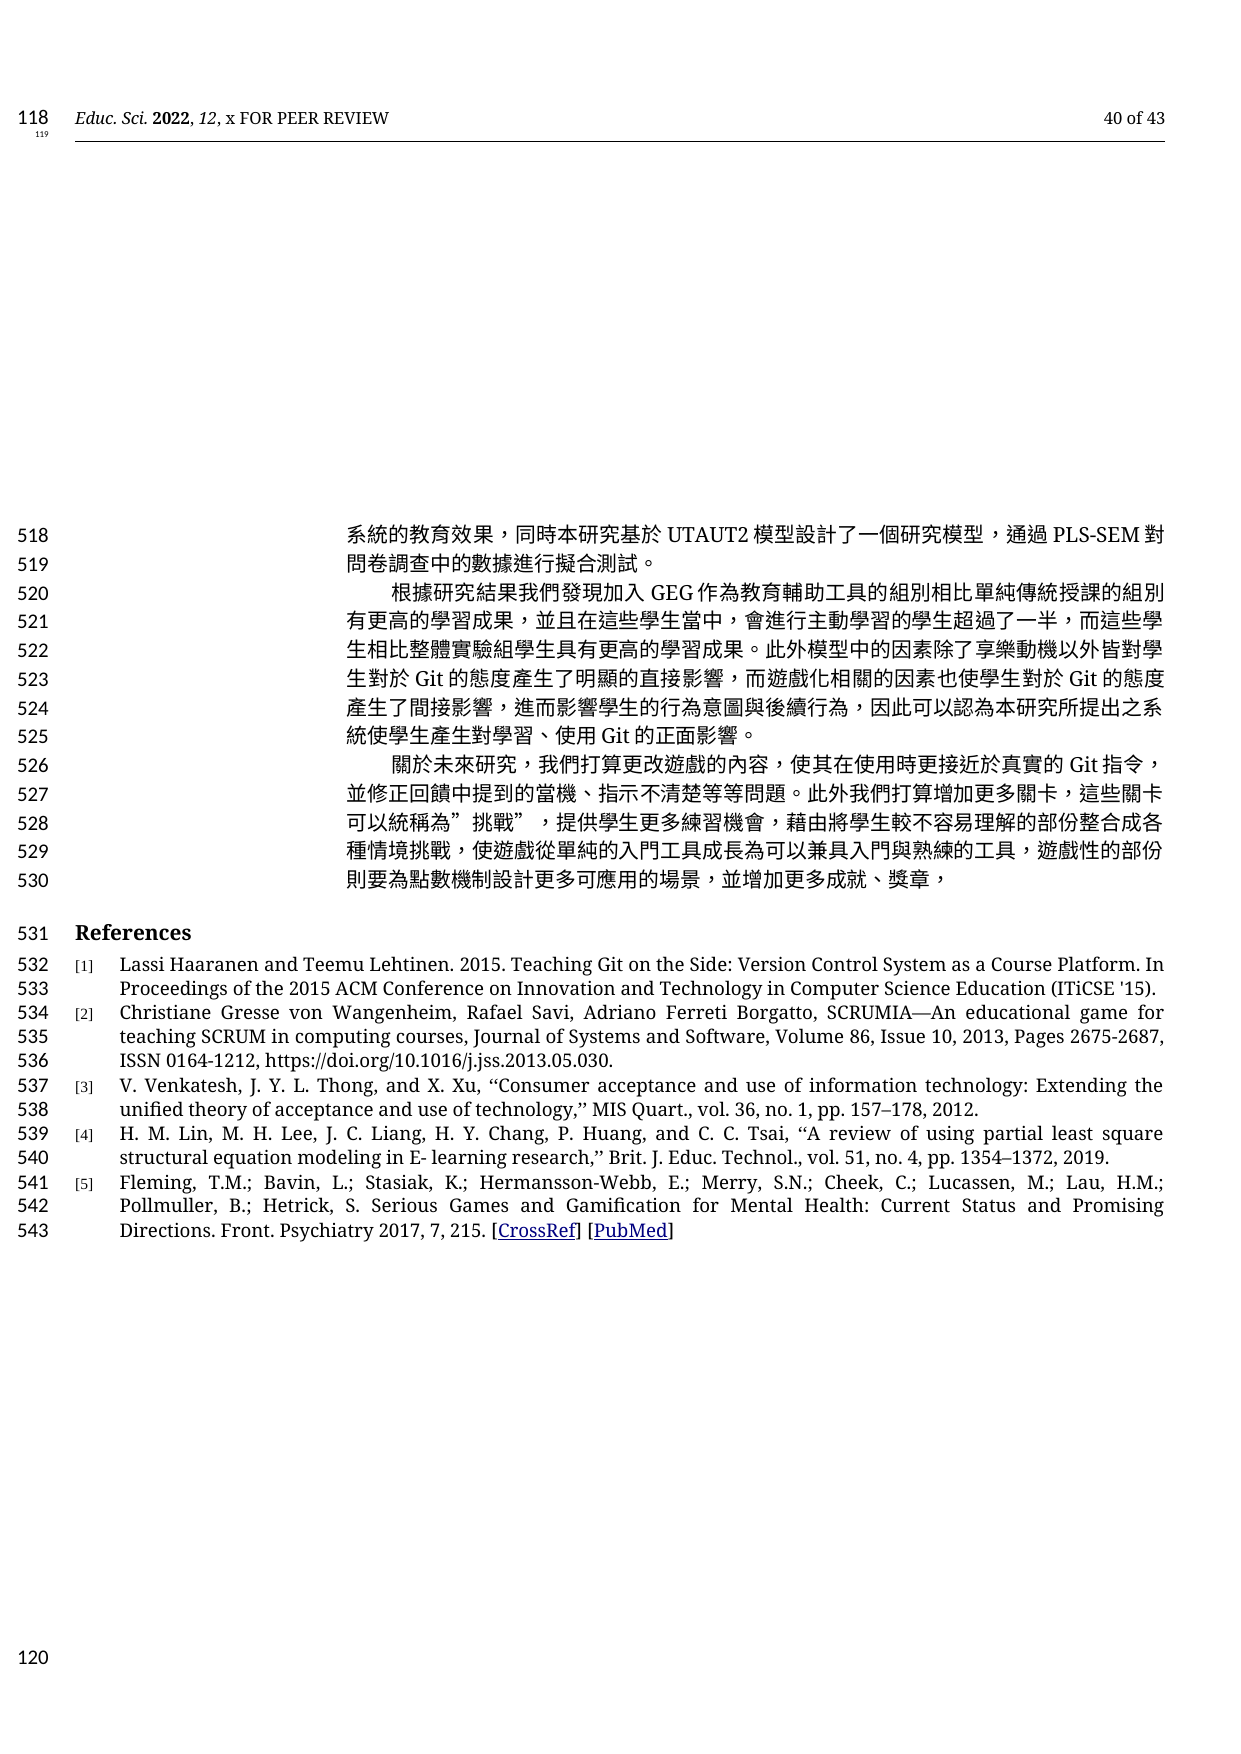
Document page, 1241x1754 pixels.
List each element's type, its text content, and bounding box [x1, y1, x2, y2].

subtitle References [75, 919, 1165, 946]
text 根據研究結果我們發現加入GEG作為教育輔助工具的組別相比單純傳統授課的組別有更高的學習成果，並且在這些學生當中，會進行主動學習的學生超過了一半，而這些學生相比整體實驗組學生具有更高的學習成果。此外模型中的因素除了享樂動機以外皆對學生對於Git的態度產生了明顯的直接影響，而遊戲化相關的因素也使學生對於Git的態度產生了間接影響，進而影響學生的行為意圖與後續行為，因此可以認為本研究所提出之系統使學生產生對學習、使用Git的正面影響。 [347, 577, 1165, 750]
text 系統的教育效果，同時本研究基於UTAUT2模型設計了一個研究模型，通過PLS-SEM對問卷調查中的數據進行擬合測試。 [347, 520, 1165, 577]
list Christiane Gresse von Wangenheim, Rafael Savi, Adriano Ferreti Borgatto, SCRUMIA—An educational game for teaching SCRUM in computing courses, Journal of Systems and Software, Volume 86, Issue 10, 2013, Pages 2675-2687, ISSN 0164-1212, https://doi.org/10.1016/j.jss.2013.05.030. [75, 1000, 1165, 1073]
list H. M. Lin, M. H. Lee, J. C. Liang, H. Y. Chang, P. Huang, and C. C. Tsai, ‘‘A review of using partial least square structural equation modeling in E- learning research,’’ Brit. J. Educ. Technol., vol. 51, no. 4, pp. 1354–1372, 2019. [75, 1121, 1165, 1170]
list Fleming, T.M.; Bavin, L.; Stasiak, K.; Hermansson-Webb, E.; Merry, S.N.; Cheek, C.; Lucassen, M.; Lau, H.M.; Pollmuller, B.; Hetrick, S. Serious Games and Gamification for Mental Health: Current Status and Promising Directions. Front. Psychiatry 2017, 7, 215. [CrossRef] [PubMed] [75, 1170, 1165, 1243]
text 關於未來研究，我們打算更改遊戲的內容，使其在使用時更接近於真實的Git指令，並修正回饋中提到的當機、指示不清楚等等問題。此外我們打算增加更多關卡，這些關卡可以統稱為”挑戰”，提供學生更多練習機會，藉由將學生較不容易理解的部份整合成各種情境挑戰，使遊戲從單純的入門工具成長為可以兼具入門與熟練的工具，遊戲性的部份則要為點數機制設計更多可應用的場景，並增加更多成就、獎章， [347, 750, 1165, 894]
list Lassi Haaranen and Teemu Lehtinen. 2015. Teaching Git on the Side: Version Control System as a Course Platform. In Proceedings of the 2015 ACM Conference on Innovation and Technology in Computer Science Education (ITiCSE '15). [75, 952, 1165, 1000]
list V. Venkatesh, J. Y. L. Thong, and X. Xu, ‘‘Consumer acceptance and use of information technology: Extending the unified theory of acceptance and use of technology,’’ MIS Quart., vol. 36, no. 1, pp. 157–178, 2012. [75, 1073, 1165, 1121]
